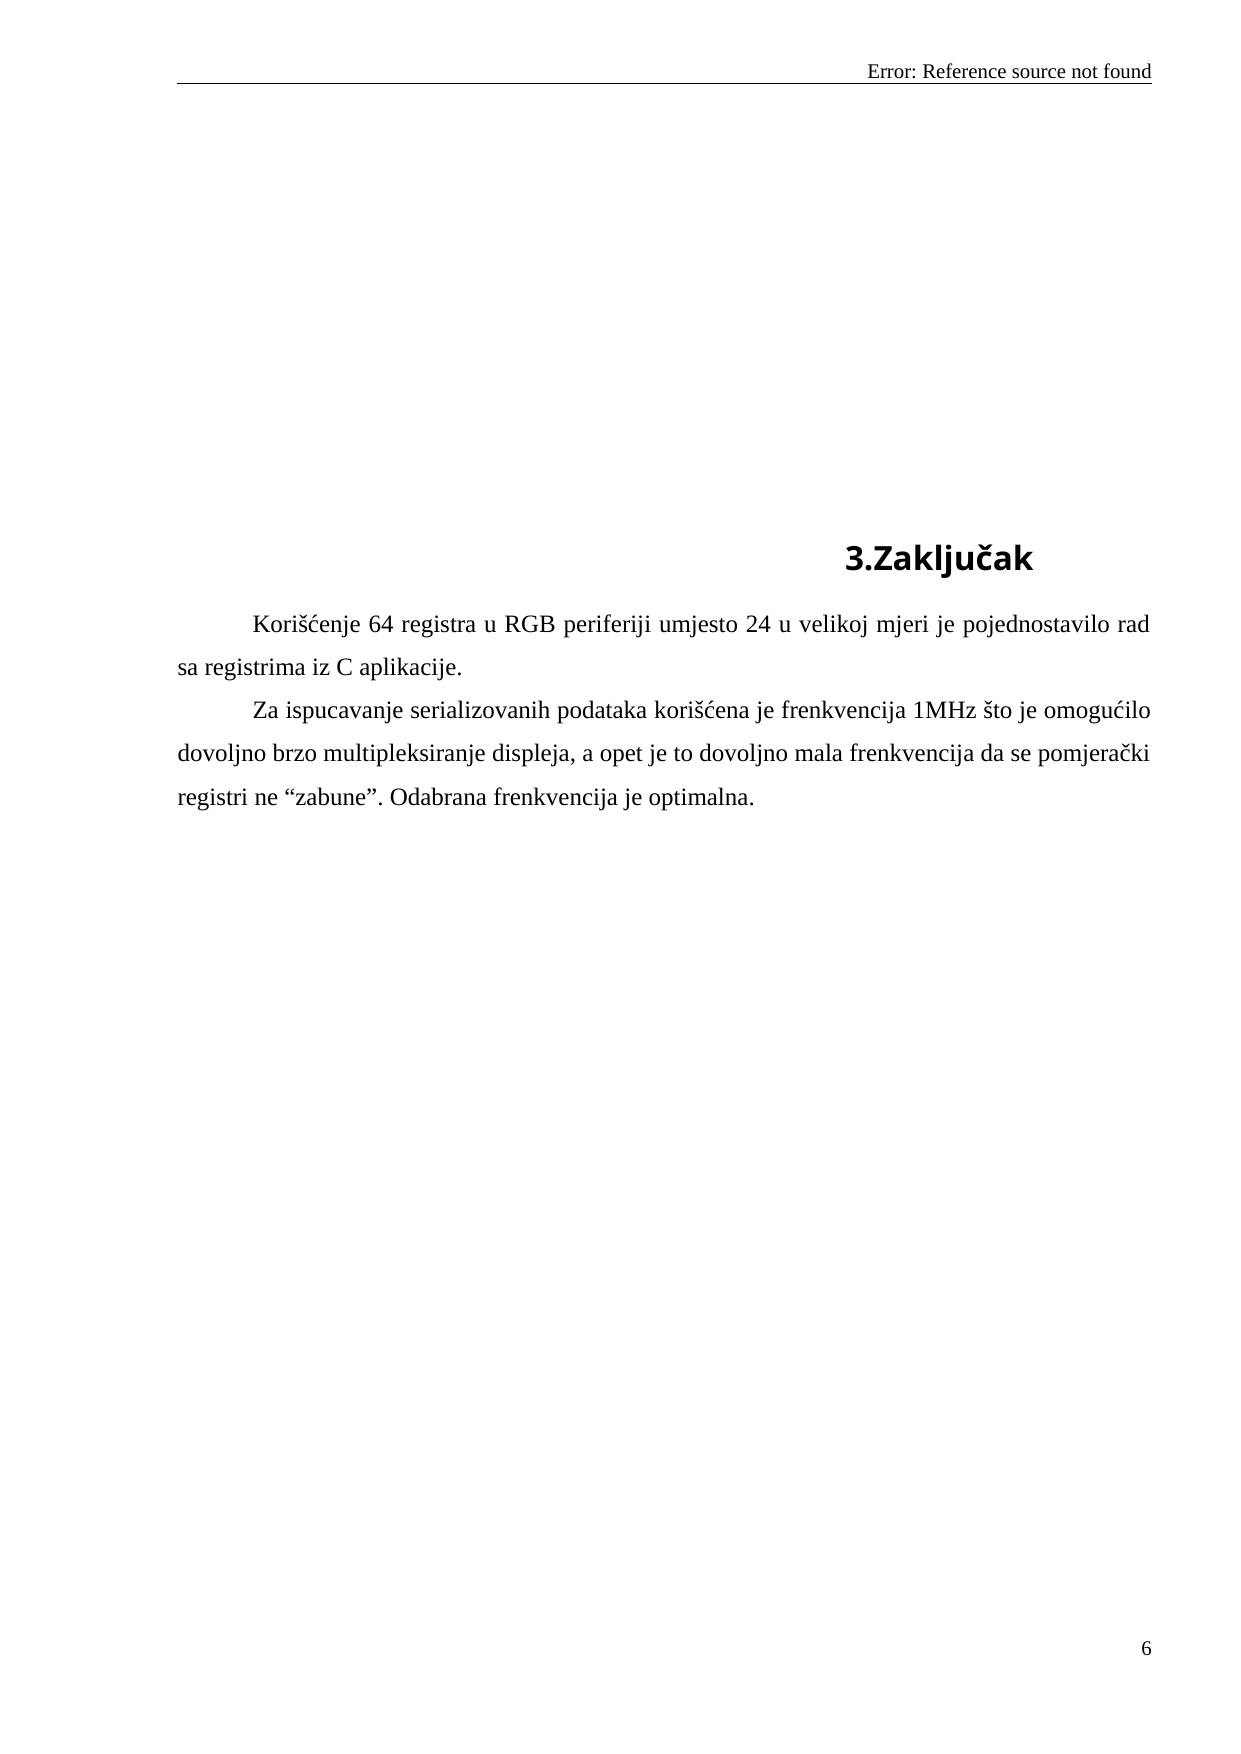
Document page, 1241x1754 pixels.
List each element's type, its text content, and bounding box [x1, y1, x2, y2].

text Za ispucavanje serializovanih podataka korišćena je frenkvencija 1MHz što je omogućilo dovoljno brzo multipleksiranje displeja, a opet je to dovoljno mala frenkvencija da se pomjerački registri ne “zabune”. Odabrana frenkvencija je optimalna. [177, 695, 1152, 810]
subtitle Zaključak [177, 535, 1033, 580]
text Korišćenje 64 registra u RGB periferiji umjesto 24 u velikoj mjeri je pojednostavilo rad sa registrima iz C aplikacije. [177, 609, 1152, 681]
